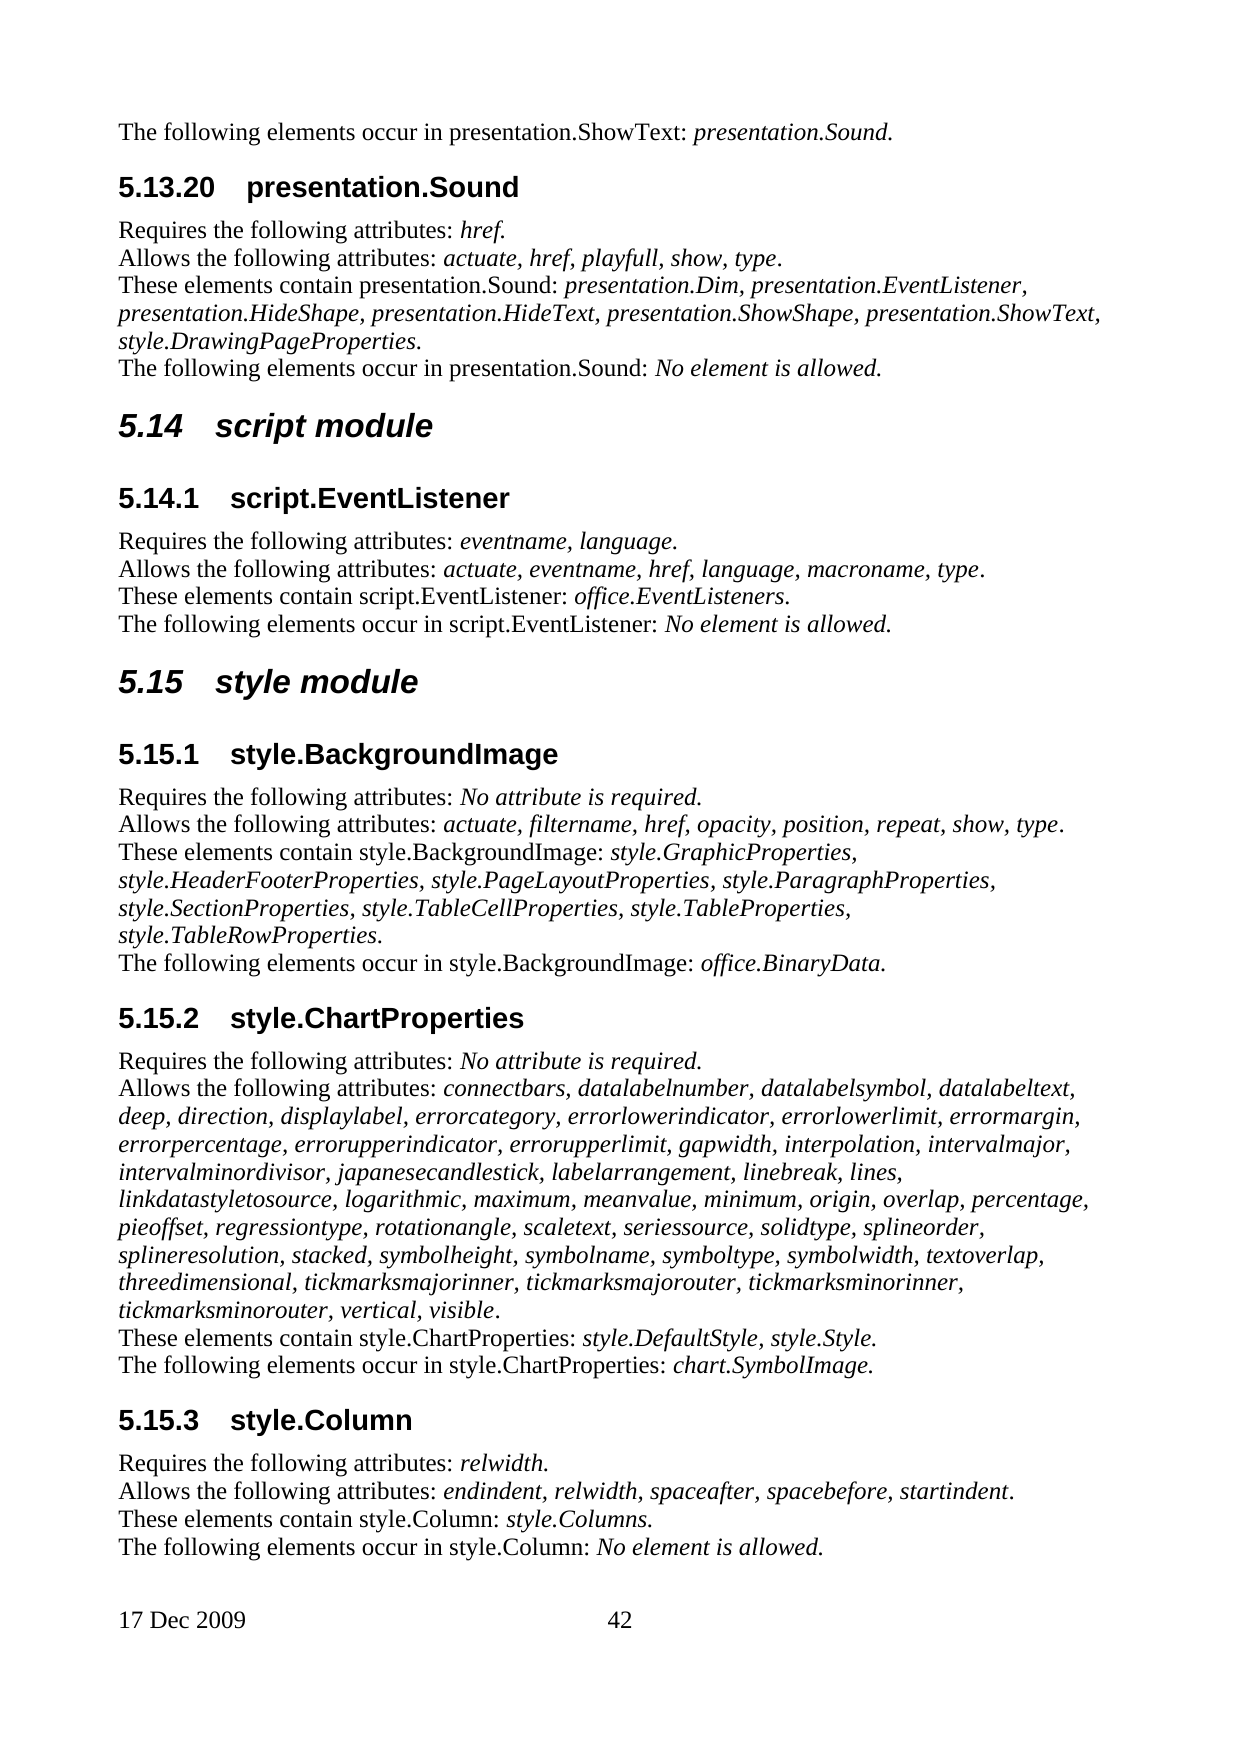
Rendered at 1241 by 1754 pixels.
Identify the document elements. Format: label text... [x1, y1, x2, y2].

text Allows the following attributes: actuate, href, playfull, show, type. [118, 244, 1122, 271]
subtitle script module [118, 407, 1122, 444]
text The following elements occur in presentation.Sound: No element is allowed. [118, 354, 1122, 382]
text The following elements occur in style.BackgroundImage: office.BinaryData. [118, 949, 1122, 977]
subtitle script.EventListener [118, 482, 1122, 514]
text The following elements occur in presentation.ShowText: presentation.Sound. [118, 118, 1122, 146]
text Allows the following attributes: actuate, eventname, href, language, macroname, type. [118, 555, 1122, 582]
text The following elements occur in script.EventListener: No element is allowed. [118, 610, 1122, 638]
text These elements contain presentation.Sound: presentation.Dim, presentation.EventListener, presentation.HideShape, presentation.HideText, presentation.ShowShape, presentation.ShowText, style.DrawingPageProperties. [118, 271, 1122, 354]
text Allows the following attributes: connectbars, datalabelnumber, datalabelsymbol, datalabeltext, deep, direction, displaylabel, errorcategory, errorlowerindicator, errorlowerlimit, errormargin, errorpercentage, errorupperindicator, errorupperlimit, gapwidth, interpolation, intervalmajor, intervalminordivisor, japanesecandlestick, labelarrangement, linebreak, lines, linkdatastyletosource, logarithmic, maximum, meanvalue, minimum, origin, overlap, percentage, pieoffset, regressiontype, rotationangle, scaletext, seriessource, solidtype, splineorder, splineresolution, stacked, symbolheight, symbolname, symboltype, symbolwidth, textoverlap, threedimensional, tickmarksmajorinner, tickmarksmajorouter, tickmarksminorinner, tickmarksminorouter, vertical, visible. [118, 1074, 1122, 1324]
text Requires the following attributes: relwidth. [118, 1449, 1122, 1477]
text Requires the following attributes: No attribute is required. [118, 783, 1122, 811]
text The following elements occur in style.Column: No element is allowed. [118, 1533, 1122, 1560]
subtitle style.Column [118, 1404, 1122, 1437]
text The following elements occur in style.ChartProperties: chart.SymbolImage. [118, 1352, 1122, 1379]
text These elements contain style.BackgroundImage: style.GraphicProperties, style.HeaderFooterProperties, style.PageLayoutProperties, style.ParagraphProperties, style.SectionProperties, style.TableCellProperties, style.TableProperties, style.TableRowProperties. [118, 838, 1122, 949]
text Allows the following attributes: actuate, filtername, href, opacity, position, repeat, show, type. [118, 811, 1122, 838]
text These elements contain style.ChartProperties: style.DefaultStyle, style.Style. [118, 1324, 1122, 1352]
text These elements contain style.Column: style.Columns. [118, 1505, 1122, 1533]
text These elements contain script.EventListener: office.EventListeners. [118, 582, 1122, 610]
subtitle style module [118, 663, 1122, 700]
text Requires the following attributes: href. [118, 216, 1122, 244]
subtitle style.ChartProperties [118, 1002, 1122, 1034]
text Allows the following attributes: endindent, relwidth, spaceafter, spacebefore, startindent. [118, 1477, 1122, 1505]
text Requires the following attributes: No attribute is required. [118, 1047, 1122, 1074]
subtitle presentation.Sound [118, 171, 1122, 203]
text Requires the following attributes: eventname, language. [118, 527, 1122, 555]
subtitle style.BackgroundImage [118, 738, 1122, 770]
